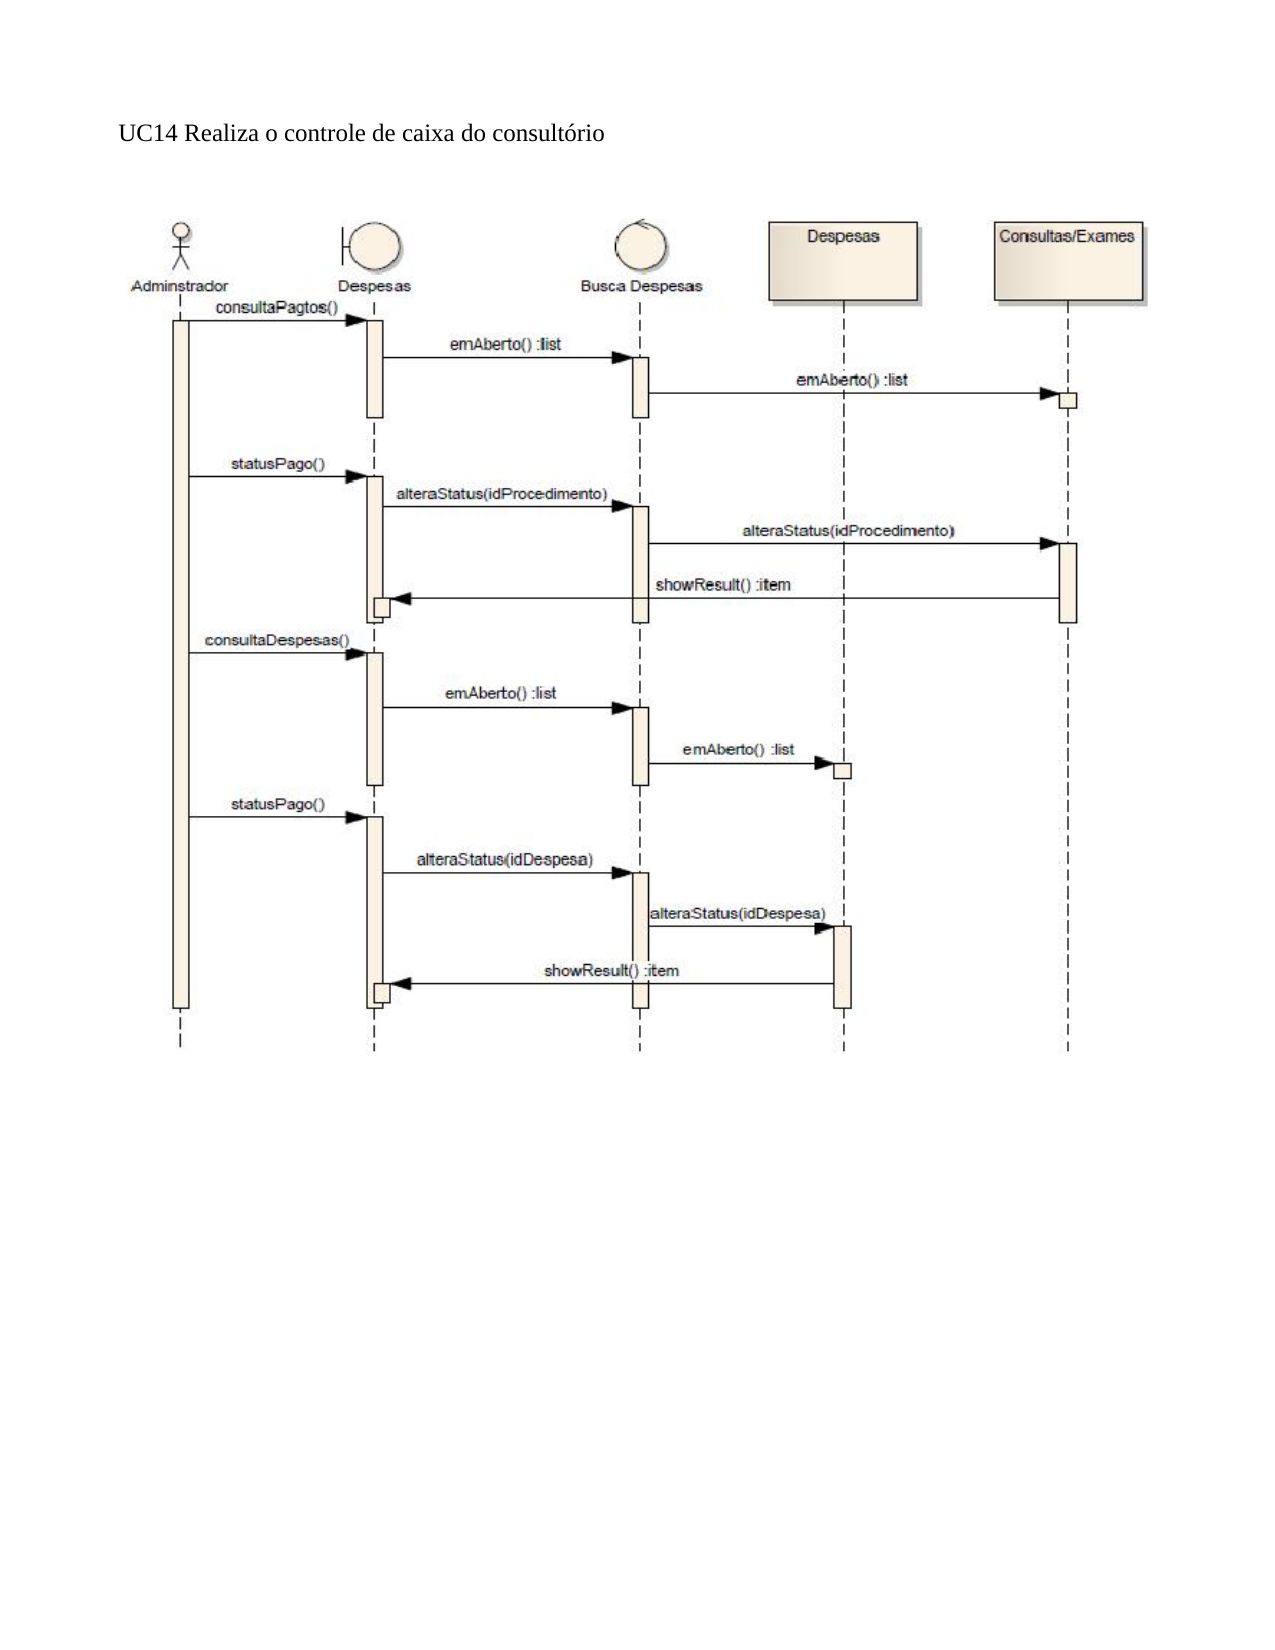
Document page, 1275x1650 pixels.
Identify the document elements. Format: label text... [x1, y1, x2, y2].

text UC14 Realiza o controle de caixa do consultório [118, 118, 1157, 147]
picture [118, 204, 1158, 1087]
